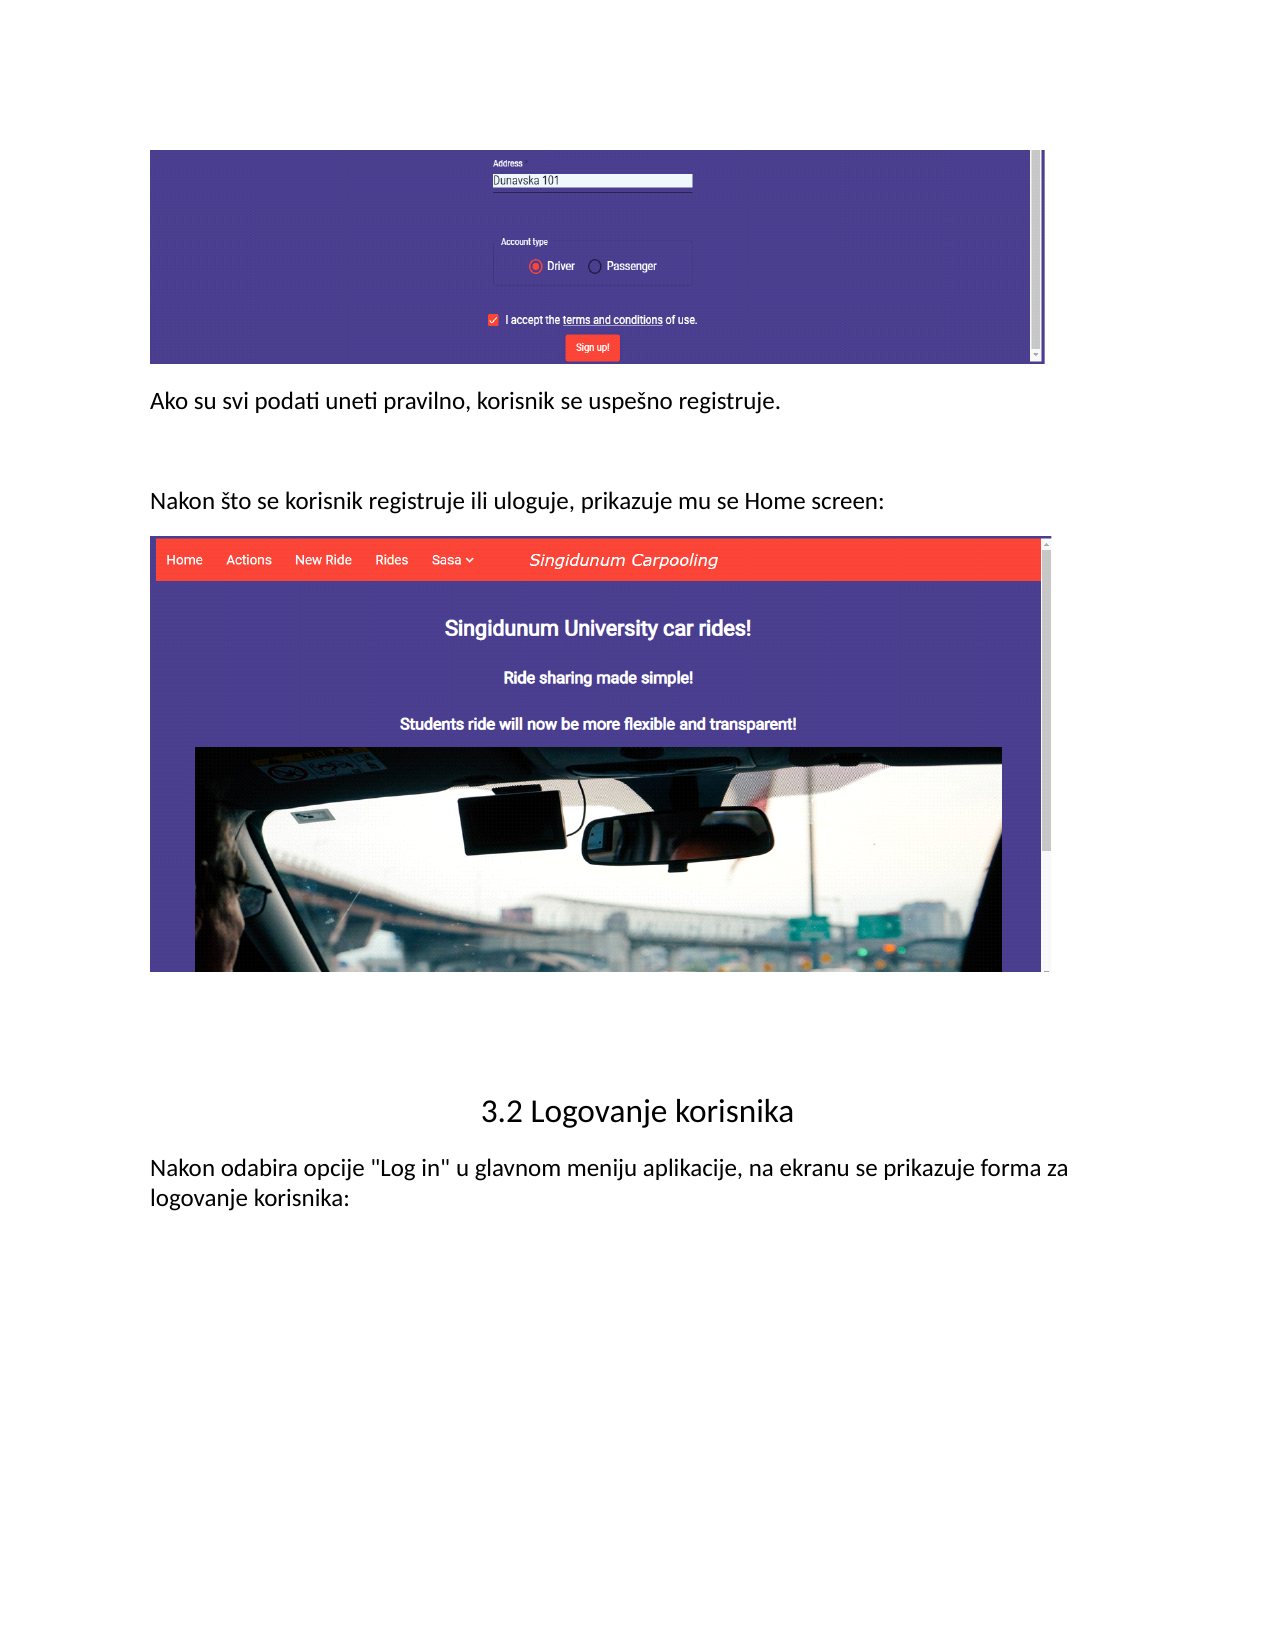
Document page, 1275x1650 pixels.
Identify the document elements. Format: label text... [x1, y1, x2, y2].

text Nakon odabira opcije "Log in" u glavnom meniju aplikacije, na ekranu se prikazuje forma za logovanje korisnika: [150, 1152, 1125, 1213]
text Ako su svi podati uneti pravilno, korisnik se uspešno registruje. [150, 385, 1125, 415]
text Nakon što se korisnik registruje ili uloguje, prikazuje mu se Home screen: [150, 485, 1125, 516]
text 3.2 Logovanje korisnika [150, 1091, 1125, 1131]
